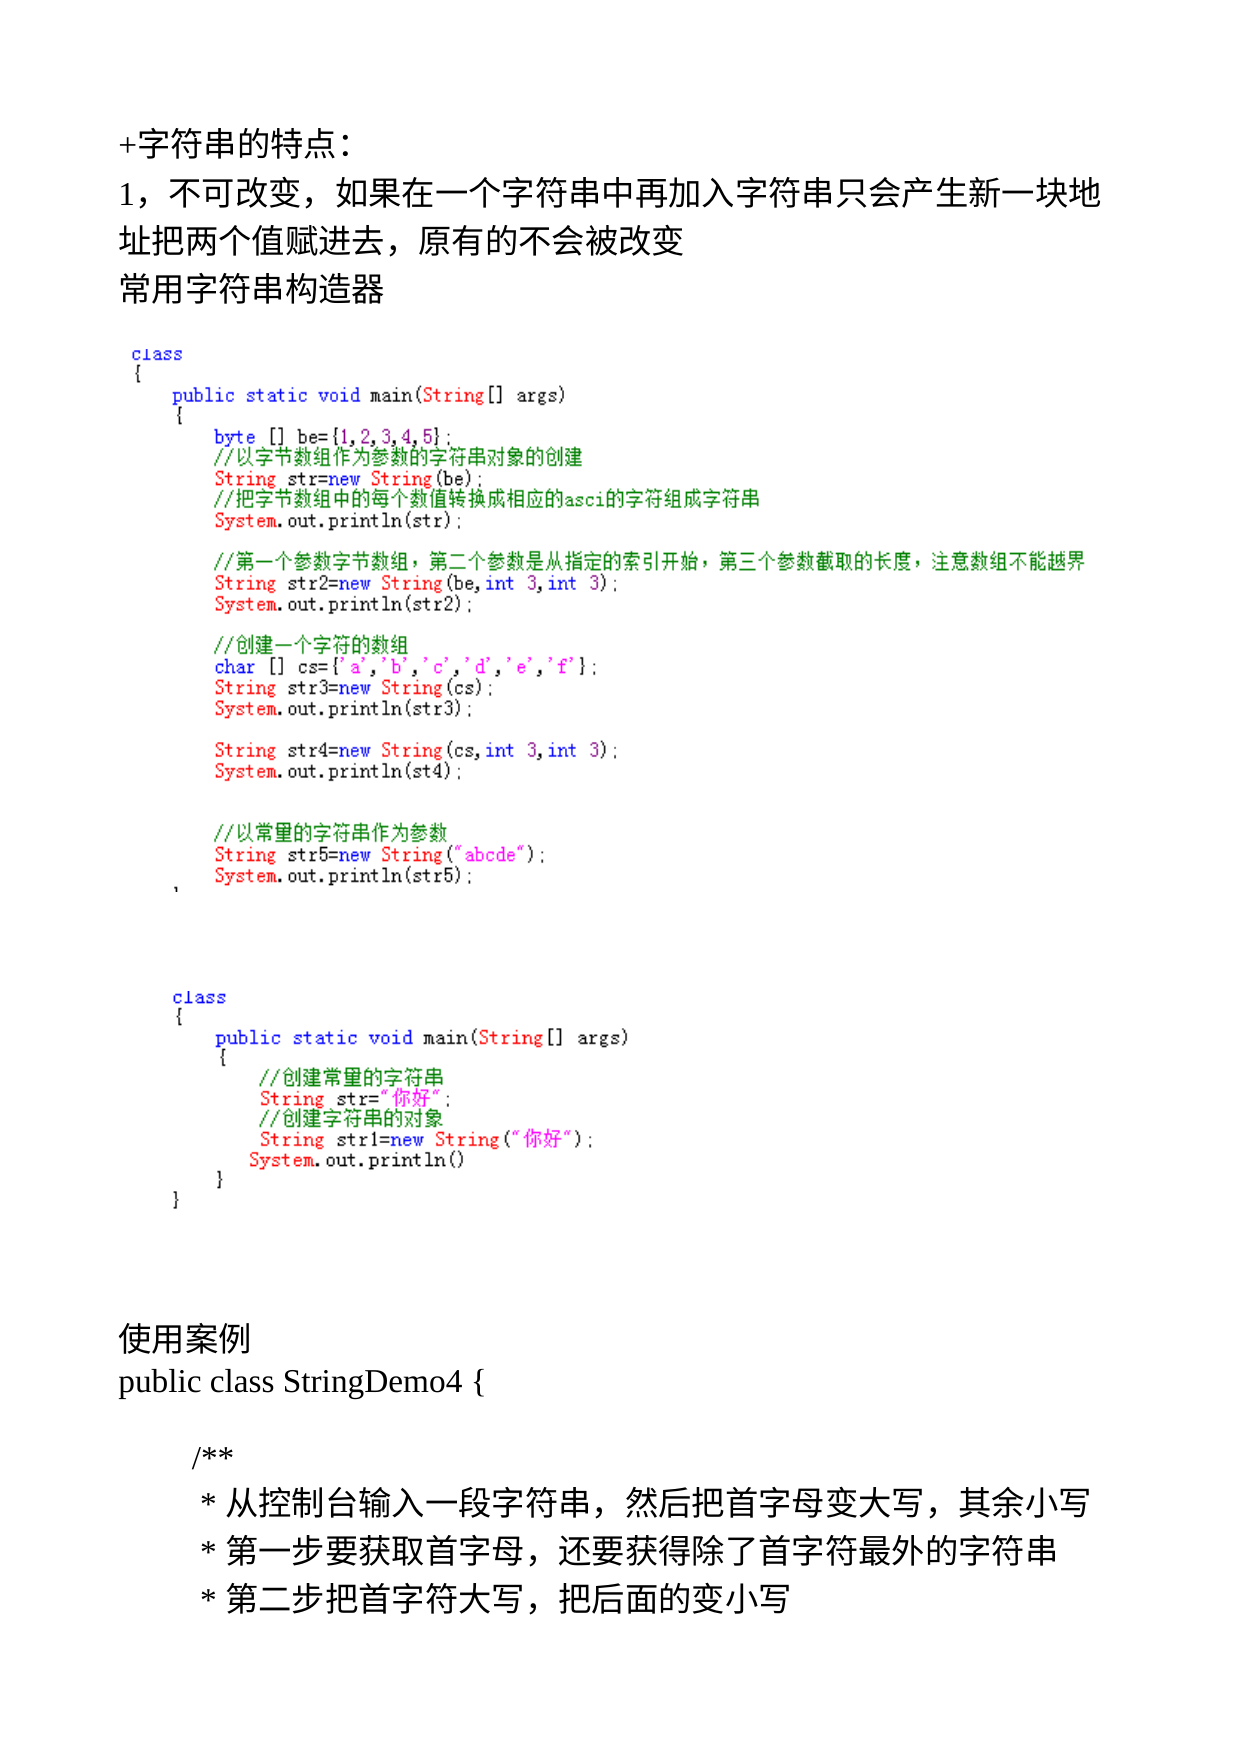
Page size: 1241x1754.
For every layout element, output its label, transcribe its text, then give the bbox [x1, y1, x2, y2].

text * 第二步把首字符大写，把后面的变小写 [118, 1573, 1122, 1621]
text 使用案例 [118, 1313, 1122, 1361]
text 常用字符串构造器 [118, 263, 1122, 311]
text 1，不可改变，如果在一个字符串中再加入字符串只会产生新一块地址把两个值赋进去，原有的不会被改变 [118, 166, 1122, 263]
text * 从控制台输入一段字符串，然后把首字母变大写，其余小写 [118, 1476, 1122, 1525]
text public class StringDemo4 { [118, 1361, 1122, 1400]
text /** [118, 1438, 1122, 1476]
picture [118, 349, 1123, 892]
picture [163, 991, 724, 1212]
text * 第一步要获取首字母，还要获得除了首字符最外的字符串 [118, 1525, 1122, 1573]
text +字符串的特点： [118, 118, 1122, 166]
